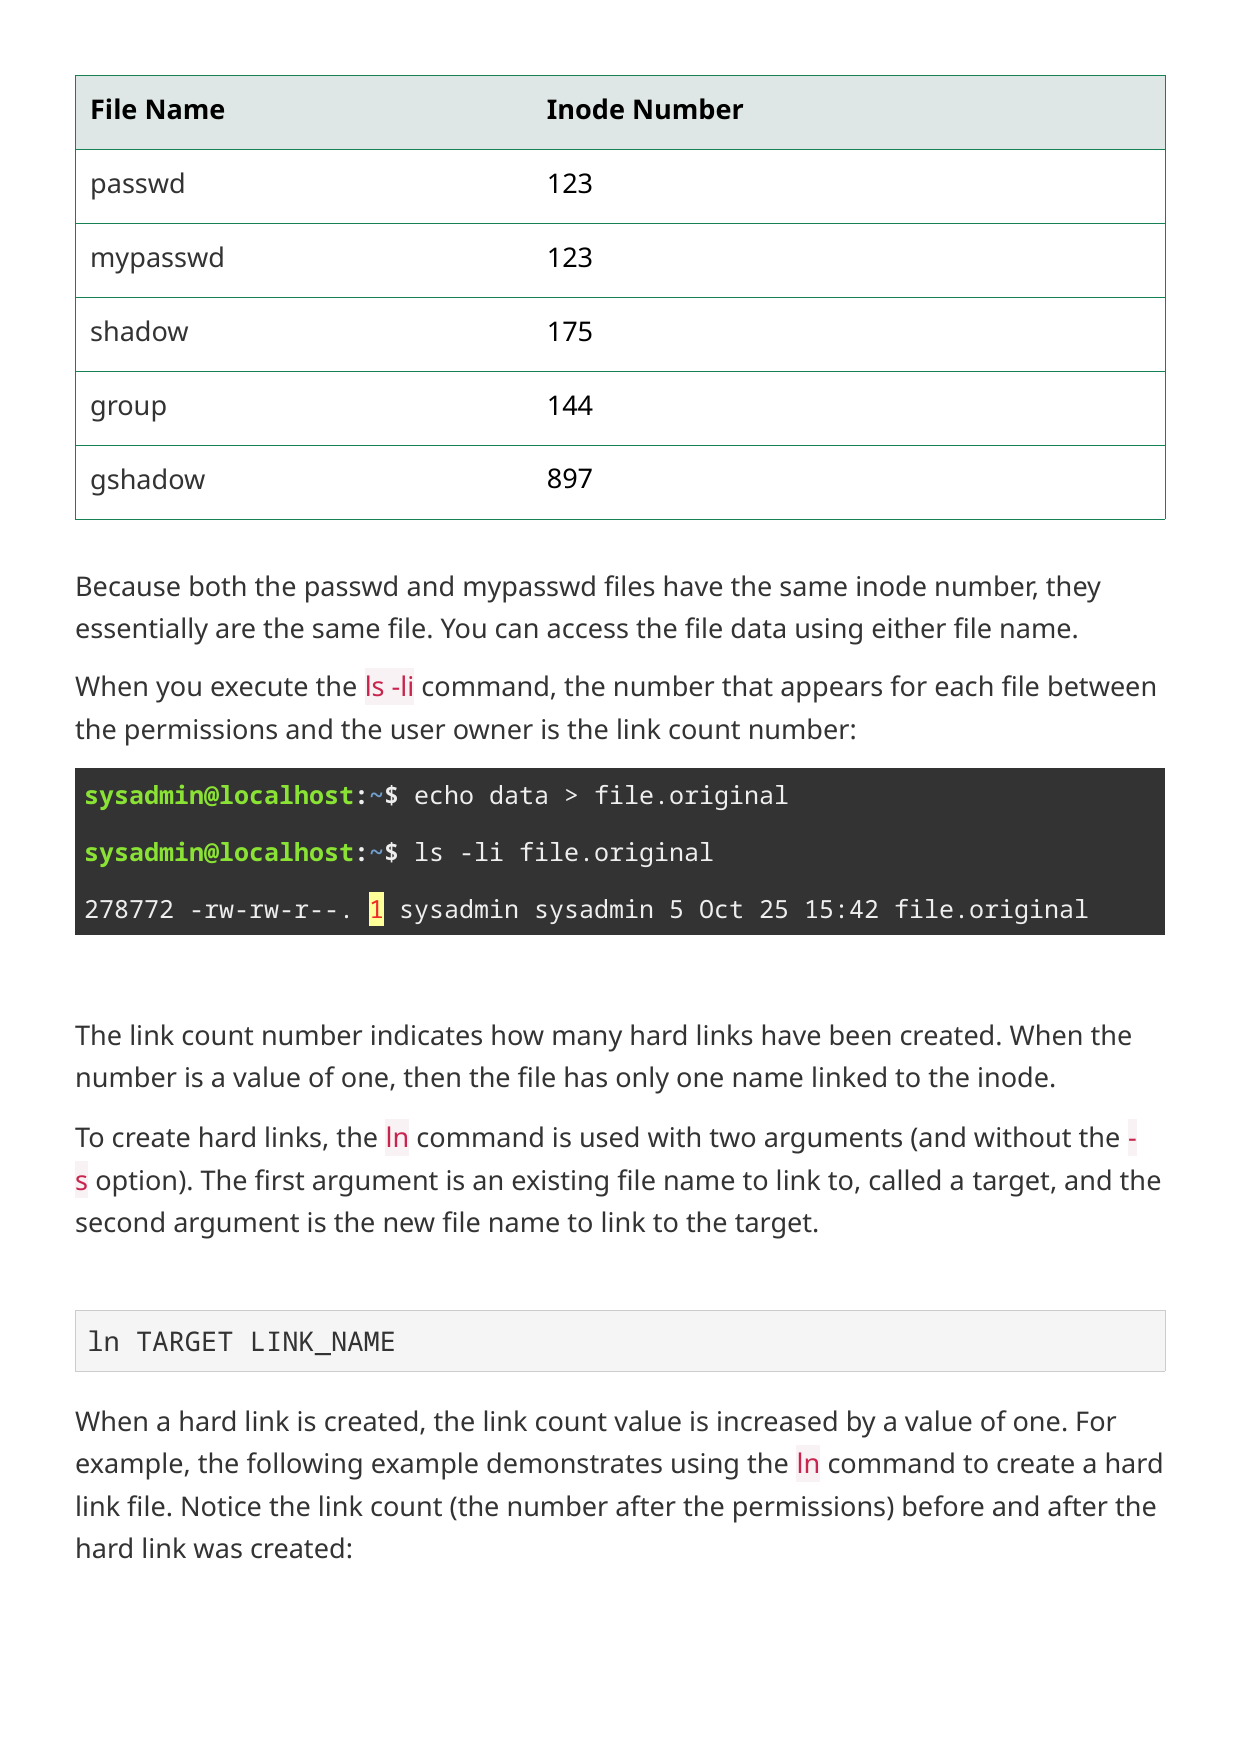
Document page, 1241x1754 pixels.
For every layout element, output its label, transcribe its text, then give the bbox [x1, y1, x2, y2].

text ln TARGET LINK_NAME [76, 1311, 1165, 1371]
text When you execute the ls -li command, the number that appears for each file between the permissions and the user owner is the link count number: [75, 668, 1165, 747]
table_cell gshadow [76, 446, 532, 519]
table_header File Name [76, 76, 532, 149]
table_cell 175 [532, 298, 1165, 371]
text sysadmin@localhost:~$ echo data > file.original [75, 768, 1165, 811]
table_cell 123 [532, 224, 1165, 297]
text sysadmin@localhost:~$ ls -li file.original [75, 826, 1165, 869]
table_cell passwd [76, 150, 532, 223]
table_cell 144 [532, 372, 1165, 445]
table_cell shadow [76, 298, 532, 371]
table_cell 123 [532, 150, 1165, 223]
table_cell group [76, 372, 532, 445]
table_cell mypasswd [76, 224, 532, 297]
text To create hard links, the ln command is used with two arguments (and without the -s option). The first argument is an existing file name to link to, called a target, and the second argument is the new file name to link to the target. [75, 1119, 1165, 1241]
text Because both the passwd and mypasswd files have the same inode number, they essentially are the same file. You can access the file data using either file name. [75, 567, 1165, 647]
text 278772 -rw-rw-r--. 1 sysadmin sysadmin 5 Oct 25 15:42 file.original [75, 883, 1165, 935]
table_header Inode Number [532, 76, 1165, 149]
table_cell 897 [532, 446, 1165, 519]
text When a hard link is created, the link count value is increased by a value of one. For example, the following example demonstrates using the ln command to create a hard link file. Notice the link count (the number after the permissions) before and after the hard link was created: [75, 1402, 1165, 1567]
text The link count number indicates how many hard links have been created. When the number is a value of one, then the file has only one name linked to the inode. [75, 1016, 1165, 1095]
